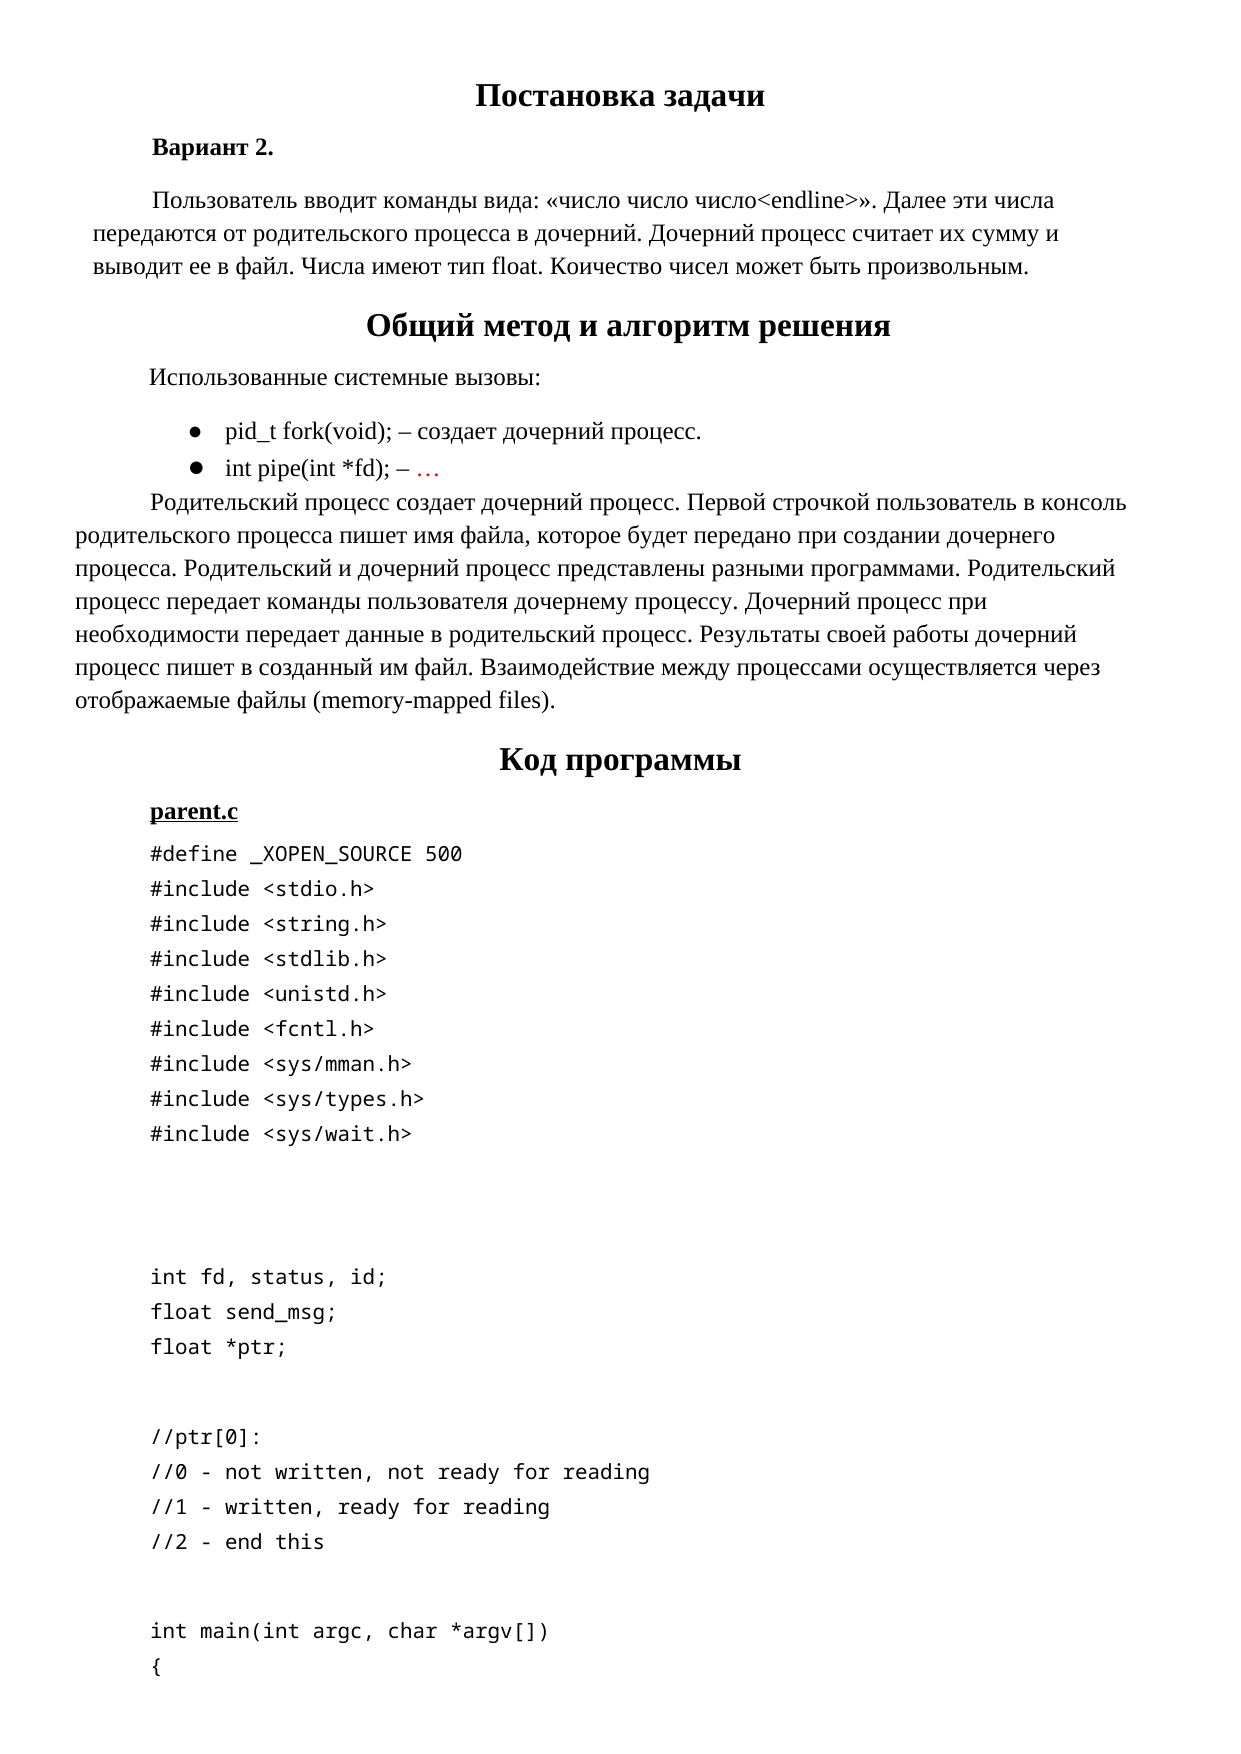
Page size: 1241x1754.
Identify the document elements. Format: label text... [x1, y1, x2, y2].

text Вариант 2. [93, 132, 1147, 160]
text int main(int argc, char *argv[]) [256, 1627, 346, 1641]
text Использованные системные вызовы: [75, 362, 1147, 391]
text #include <stdlib.h> [150, 955, 1147, 969]
text Код программы [93, 739, 1147, 778]
text float *ptr; [150, 1343, 239, 1358]
text //0 - not written, not ready for reading [493, 1468, 646, 1482]
text //0 - not written, not ready for reading [150, 1468, 492, 1482]
text #include <string.h> [150, 920, 346, 934]
text #include <sys/wait.h> [293, 1130, 1147, 1144]
list pid_t fork(void); – создает дочерний процесс. [187, 416, 1147, 444]
text #include <sys/mman.h> [293, 1060, 1147, 1074]
text int fd, status, id; [150, 1273, 1147, 1288]
text float send_msg; [150, 1308, 321, 1323]
text //0 - not written, not ready for reading [647, 1468, 1147, 1482]
text //ptr[0]: [178, 1433, 217, 1447]
text //ptr[0]: [244, 1433, 1147, 1447]
text int main(int argc, char *argv[]) [347, 1627, 496, 1641]
text parent.c [150, 796, 1147, 824]
text float send_msg; [322, 1308, 1147, 1323]
text #include <string.h> [347, 920, 1147, 934]
text { [150, 1662, 157, 1676]
text int main(int argc, char *argv[]) [543, 1627, 1147, 1641]
text //1 - written, ready for reading [393, 1503, 546, 1517]
text Пользователь вводит команды вида: «число число число<endline>». Далее эти числа передаются от родительского процесса в дочерний. Дочерний процесс считает их сумму и выводит ее в файл. Числа имеют тип float. Коичество чисел может быть произвольным. [93, 185, 1147, 280]
text #include <unistd.h> [150, 990, 1147, 1004]
text { [156, 1662, 1147, 1676]
text //2 - end this [150, 1538, 1147, 1552]
text //ptr[0]: [219, 1433, 243, 1447]
text #include <sys/types.h> [293, 1095, 342, 1109]
text #include <sys/wait.h> [150, 1130, 292, 1144]
list int pipe(int *fd); – … [187, 449, 1147, 482]
text //1 - written, ready for reading [150, 1503, 392, 1517]
text //ptr[0]: [150, 1433, 177, 1447]
text #include <sys/mman.h> [150, 1060, 292, 1074]
text #include <fcntl.h> [150, 1025, 1147, 1039]
text Родительский процесс создает дочерний процесс. Первой строчкой пользователь в консоль родительского процесса пишет имя файла, которое будет передано при создании дочернего процесса. Родительский и дочерний процесс представлены разными программами. Родительский процесс передает команды пользователя дочернему процессу. Дочерний процесс при необходимости передает данные в родительский процесс. Результаты своей работы дочерний процесс пишет в созданный им файл. Взаимодействие между процессами осуществляется через отображаемые файлы (memory-mapped files). [75, 487, 1147, 714]
text Постановка задачи [93, 75, 1147, 113]
text #define _XOPEN_SOURCE 500 [150, 850, 1147, 864]
text Общий метод и алгоритм решения [93, 305, 1147, 344]
text #include <sys/types.h> [353, 1095, 1147, 1109]
text #include <sys/types.h> [150, 1095, 292, 1109]
text //1 - written, ready for reading [547, 1503, 1147, 1517]
text #include <stdio.h> [150, 885, 1147, 899]
text int main(int argc, char *argv[]) [150, 1627, 257, 1641]
text float *ptr; [240, 1343, 1147, 1358]
